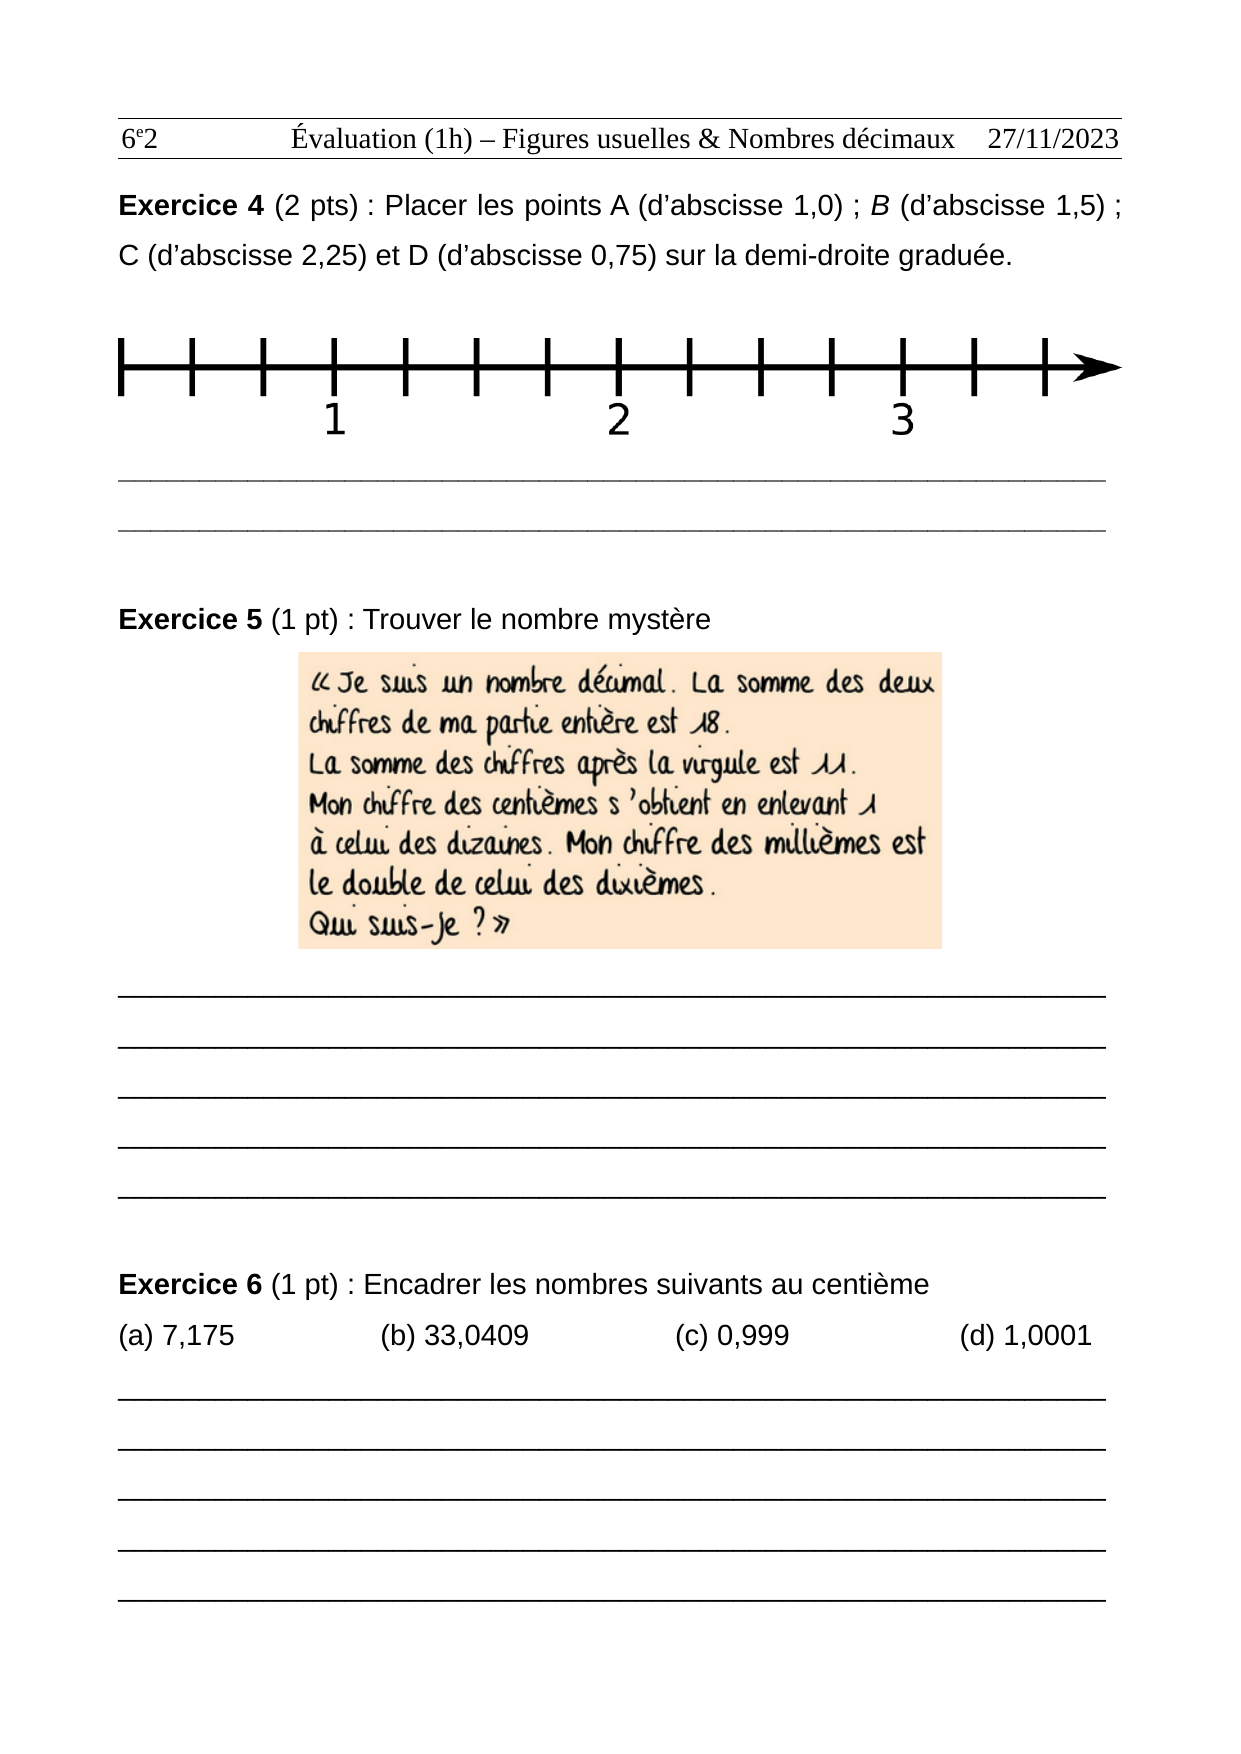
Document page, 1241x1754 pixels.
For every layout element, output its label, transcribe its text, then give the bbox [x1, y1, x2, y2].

text _____________________________________________________________ [118, 965, 1122, 999]
text _____________________________________________________________ [118, 1418, 1122, 1452]
text _____________________________________________________________ [118, 501, 1122, 535]
picture [118, 338, 1123, 435]
text _____________________________________________________________ [118, 1066, 1122, 1099]
text Exercice 5 (1 pt) : Trouver le nombre mystère [118, 602, 1122, 636]
text _____________________________________________________________ [118, 1116, 1122, 1150]
text Exercice 6 (1 pt) : Encadrer les nombres suivants au centième [118, 1267, 1122, 1301]
text _____________________________________________________________ [118, 1519, 1122, 1552]
picture [298, 652, 943, 949]
text _____________________________________________________________ [118, 435, 1122, 484]
text _____________________________________________________________ [118, 1016, 1122, 1049]
text _____________________________________________________________ [118, 1368, 1122, 1401]
text _____________________________________________________________ [118, 1468, 1122, 1502]
text Exercice 4 (2 pts) : Placer les points A (d’abscisse 1,0) ; B (d’abscisse 1,5) ; C (d’abscisse 2,25) et D (d’abscisse 0,75) sur la demi-droite graduée. [118, 188, 1122, 272]
text _____________________________________________________________ [118, 1167, 1122, 1200]
text _____________________________________________________________ [118, 1569, 1122, 1603]
text (a) 7,175 (b) 33,0409 (c) 0,999 (d) 1,0001 [118, 1317, 1122, 1351]
